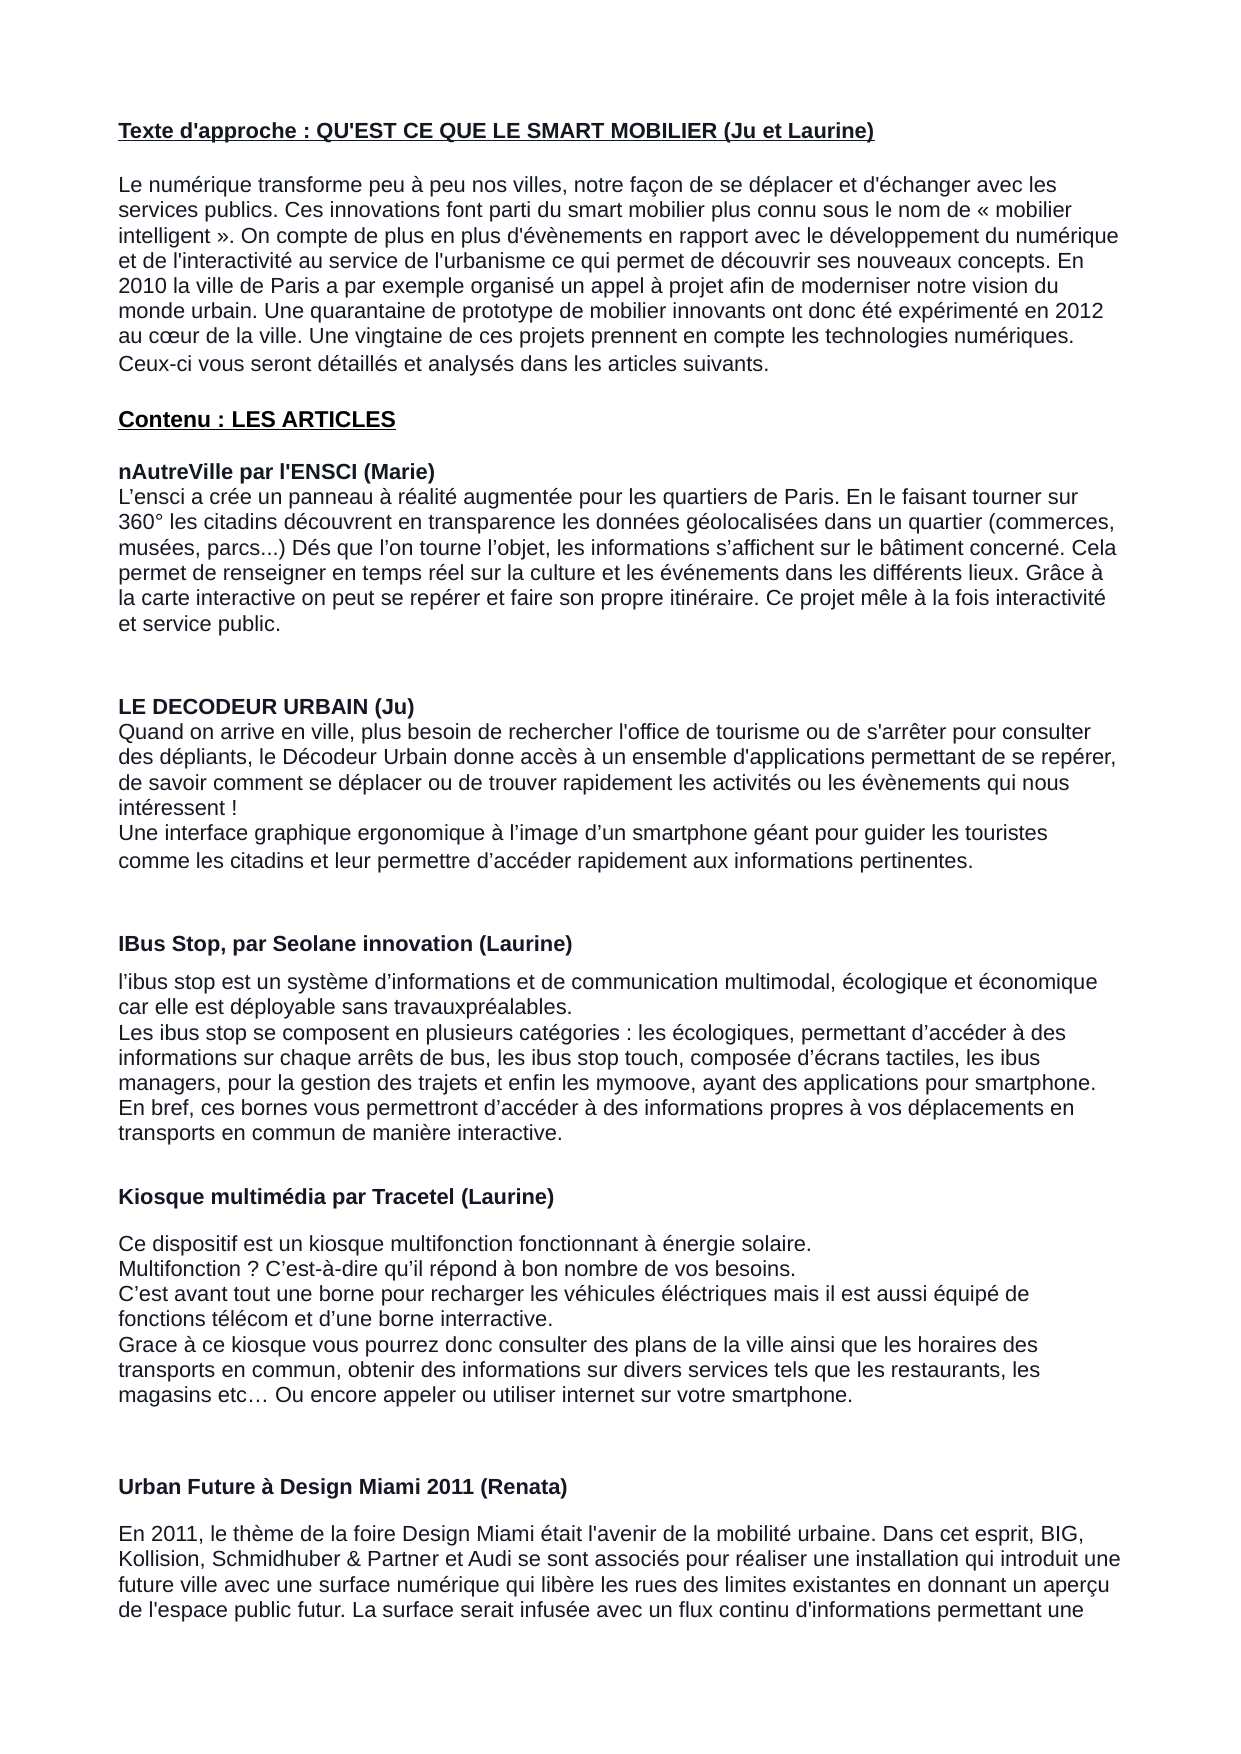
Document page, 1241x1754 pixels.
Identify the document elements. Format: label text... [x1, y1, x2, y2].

text Contenu : LES ARTICLES [118, 406, 1122, 432]
text l’ibus stop est un système d’informations et de communication multimodal, écologique et économique car elle est déployable sans travauxpréalables. Les ibus stop se composent en plusieurs catégories : les écologiques, permettant d’accéder à des informations sur chaque arrêts de bus, les ibus stop touch, composée d’écrans tactiles, les ibus managers, pour la gestion des trajets et enfin les mymoove, ayant des applications pour smartphone. En bref, ces bornes vous permettront d’accéder à des informations propres à vos déplacements en transports en commun de manière interactive. [118, 969, 1122, 1146]
text Kiosque multimédia par Tracetel (Laurine) [118, 1184, 1122, 1209]
text Ce dispositif est un kiosque multifonction fonctionnant à énergie solaire. Multifonction ? C’est-à-dire qu’il répond à bon nombre de vos besoins. C’est avant tout une borne pour recharger les véhicules éléctriques mais il est aussi équipé de fonctions télécom et d’une borne interractive. Grace à ce kiosque vous pourrez donc consulter des plans de la ville ainsi que les horaires des transports en commun, obtenir des informations sur divers services tels que les restaurants, les magasins etc… Ou encore appeler ou utiliser internet sur votre smartphone. [118, 1231, 1122, 1407]
text Urban Future à Design Miami 2011 (Renata) [118, 1474, 1122, 1499]
text Texte d'approche : QU'EST CE QUE LE SMART MOBILIER (Ju et Laurine) [118, 118, 1122, 143]
text LE DECODEUR URBAIN (Ju) [118, 694, 1122, 719]
text IBus Stop, par Seolane innovation (Laurine) [118, 931, 1122, 957]
text nAutreVille par l'ENSCI (Marie) [118, 459, 1122, 484]
text En 2011, le thème de la foire Design Miami était l'avenir de la mobilité urbaine. Dans cet esprit, BIG, Kollision, Schmidhuber & Partner et Audi se sont associés pour réaliser une installation qui introduit une future ville avec une surface numérique qui libère les rues des limites existantes en donnant un aperçu de l'espace public futur. La surface serait infusée avec un flux continu d'informations permettant une [118, 1521, 1122, 1622]
text L’ensci a crée un panneau à réalité augmentée pour les quartiers de Paris. En le faisant tourner sur 360° les citadins découvrent en transparence les données géolocalisées dans un quartier (commerces, musées, parcs...) Dés que l’on tourne l’objet, les informations s’affichent sur le bâtiment concerné. Cela permet de renseigner en temps réel sur la culture et les événements dans les différents lieux. Grâce à la carte interactive on peut se repérer et faire son propre itinéraire. Ce projet mêle à la fois interactivité et service public. [118, 484, 1122, 636]
text Quand on arrive en ville, plus besoin de rechercher l'office de tourisme ou de s'arrêter pour consulter des dépliants, le Décodeur Urbain donne accès à un ensemble d'applications permettant de se repérer, de savoir comment se déplacer ou de trouver rapidement les activités ou les évènements qui nous intéressent ! Une interface graphique ergonomique à l’image d’un smartphone géant pour guider les touristes comme les citadins et leur permettre d’accéder rapidement aux informations pertinentes. [118, 719, 1122, 874]
text Le numérique transforme peu à peu nos villes, notre façon de se déplacer et d'échanger avec les services publics. Ces innovations font parti du smart mobilier plus connu sous le nom de « mobilier intelligent ». On compte de plus en plus d'évènements en rapport avec le développement du numérique et de l'interactivité au service de l'urbanisme ce qui permet de découvrir ses nouveaux concepts. En 2010 la ville de Paris a par exemple organisé un appel à projet afin de moderniser notre vision du monde urbain. Une quarantaine de prototype de mobilier innovants ont donc été expérimenté en 2012 au cœur de la ville. Une vingtaine de ces projets prennent en compte les technologies numériques. Ceux-ci vous seront détaillés et analysés dans les articles suivants. [118, 172, 1122, 377]
